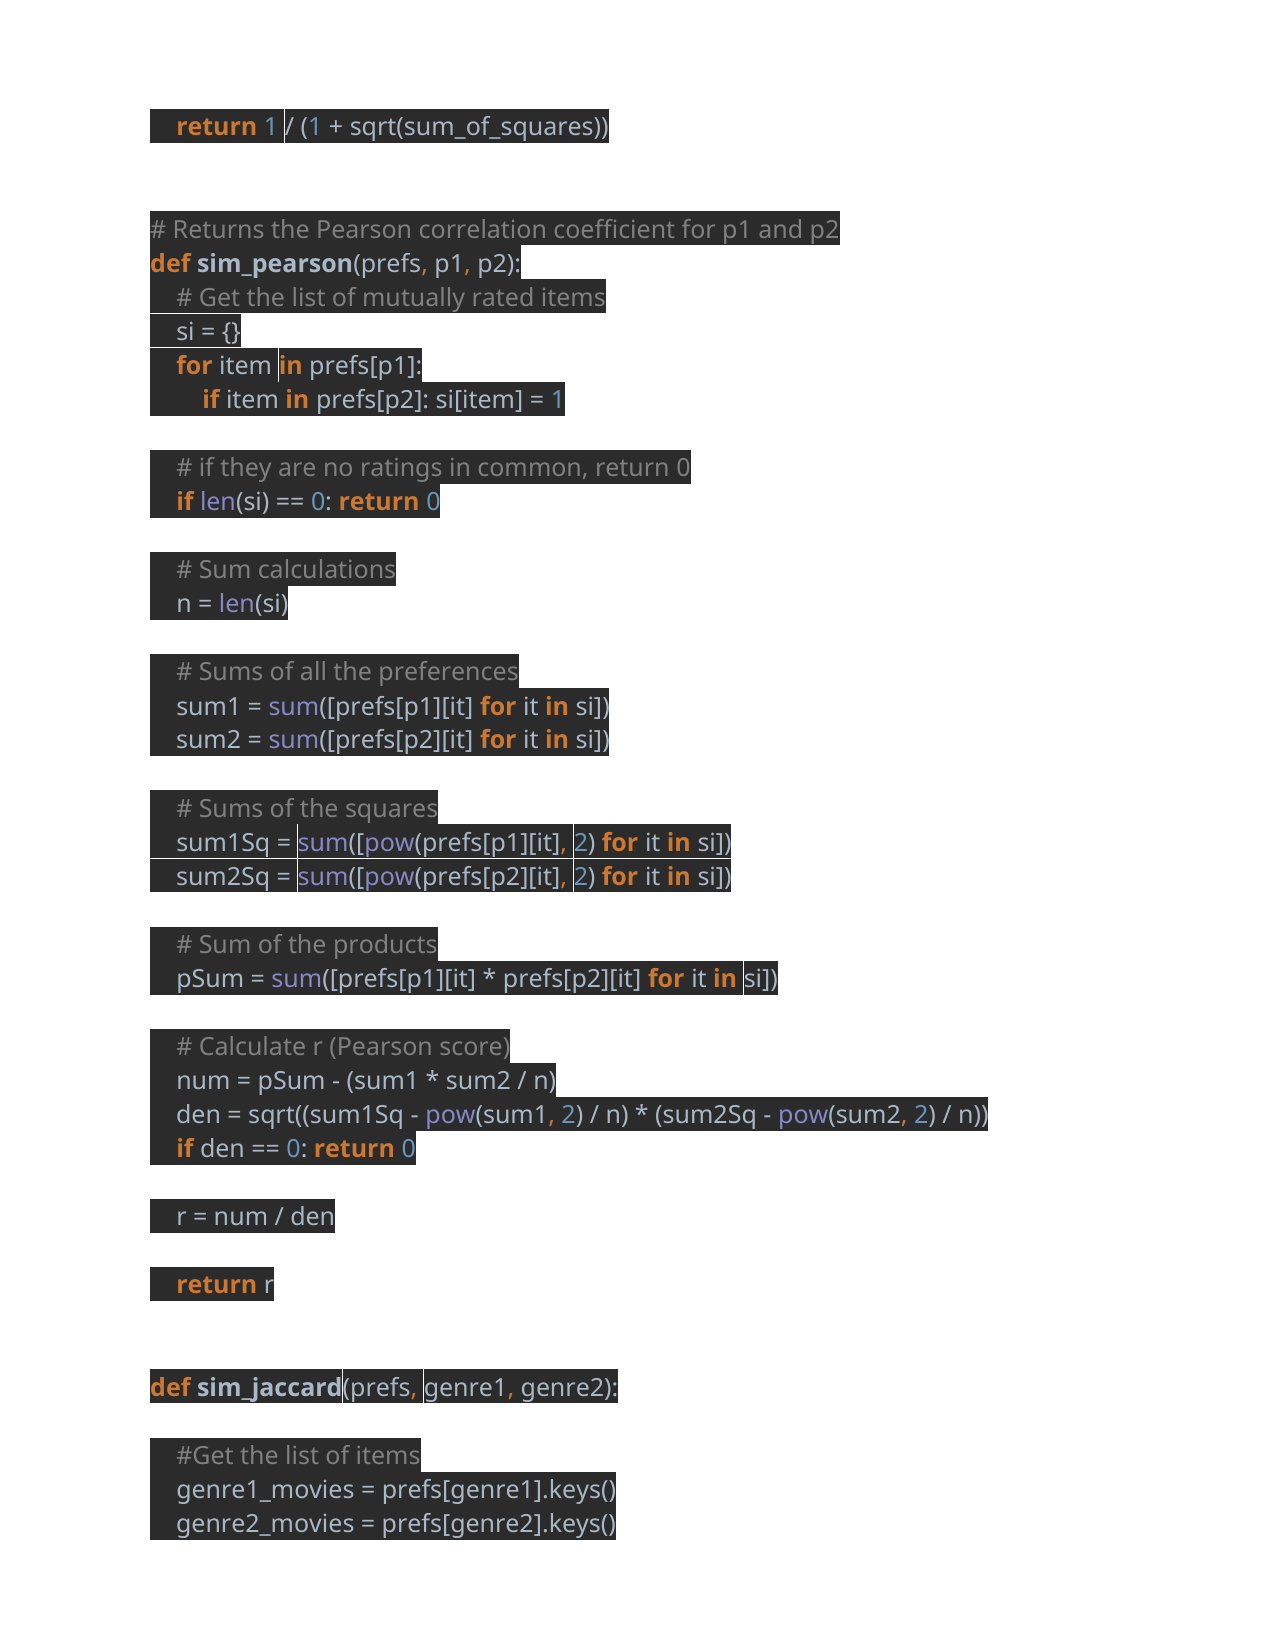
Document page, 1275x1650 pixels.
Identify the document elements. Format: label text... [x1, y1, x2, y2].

text return 1 / (1 + sqrt(sum_of_squares)) # Returns the Pearson correlation coefficient for p1 and p2 def sim_pearson(prefs, p1, p2): # Get the list of mutually rated items si = {} for item in prefs[p1]: if item in prefs[p2]: si[item] = 1 # if they are no ratings in common, return 0 if len(si) == 0: return 0 # Sum calculations n = len(si) # Sums of all the preferences sum1 = sum([prefs[p1][it] for it in si]) sum2 = sum([prefs[p2][it] for it in si]) # Sums of the squares sum1Sq = sum([pow(prefs[p1][it], 2) for it in si]) sum2Sq = sum([pow(prefs[p2][it], 2) for it in si]) # Sum of the products pSum = sum([prefs[p1][it] * prefs[p2][it] for it in si]) # Calculate r (Pearson score) num = pSum - (sum1 * sum2 / n) den = sqrt((sum1Sq - pow(sum1, 2) / n) * (sum2Sq - pow(sum2, 2) / n)) if den == 0: return 0 r = num / den return r def sim_jaccard(prefs, genre1, genre2): #Get the list of items genre1_movies = prefs[genre1].keys() genre2_movies = prefs[genre2].keys() [150, 75, 1125, 1574]
